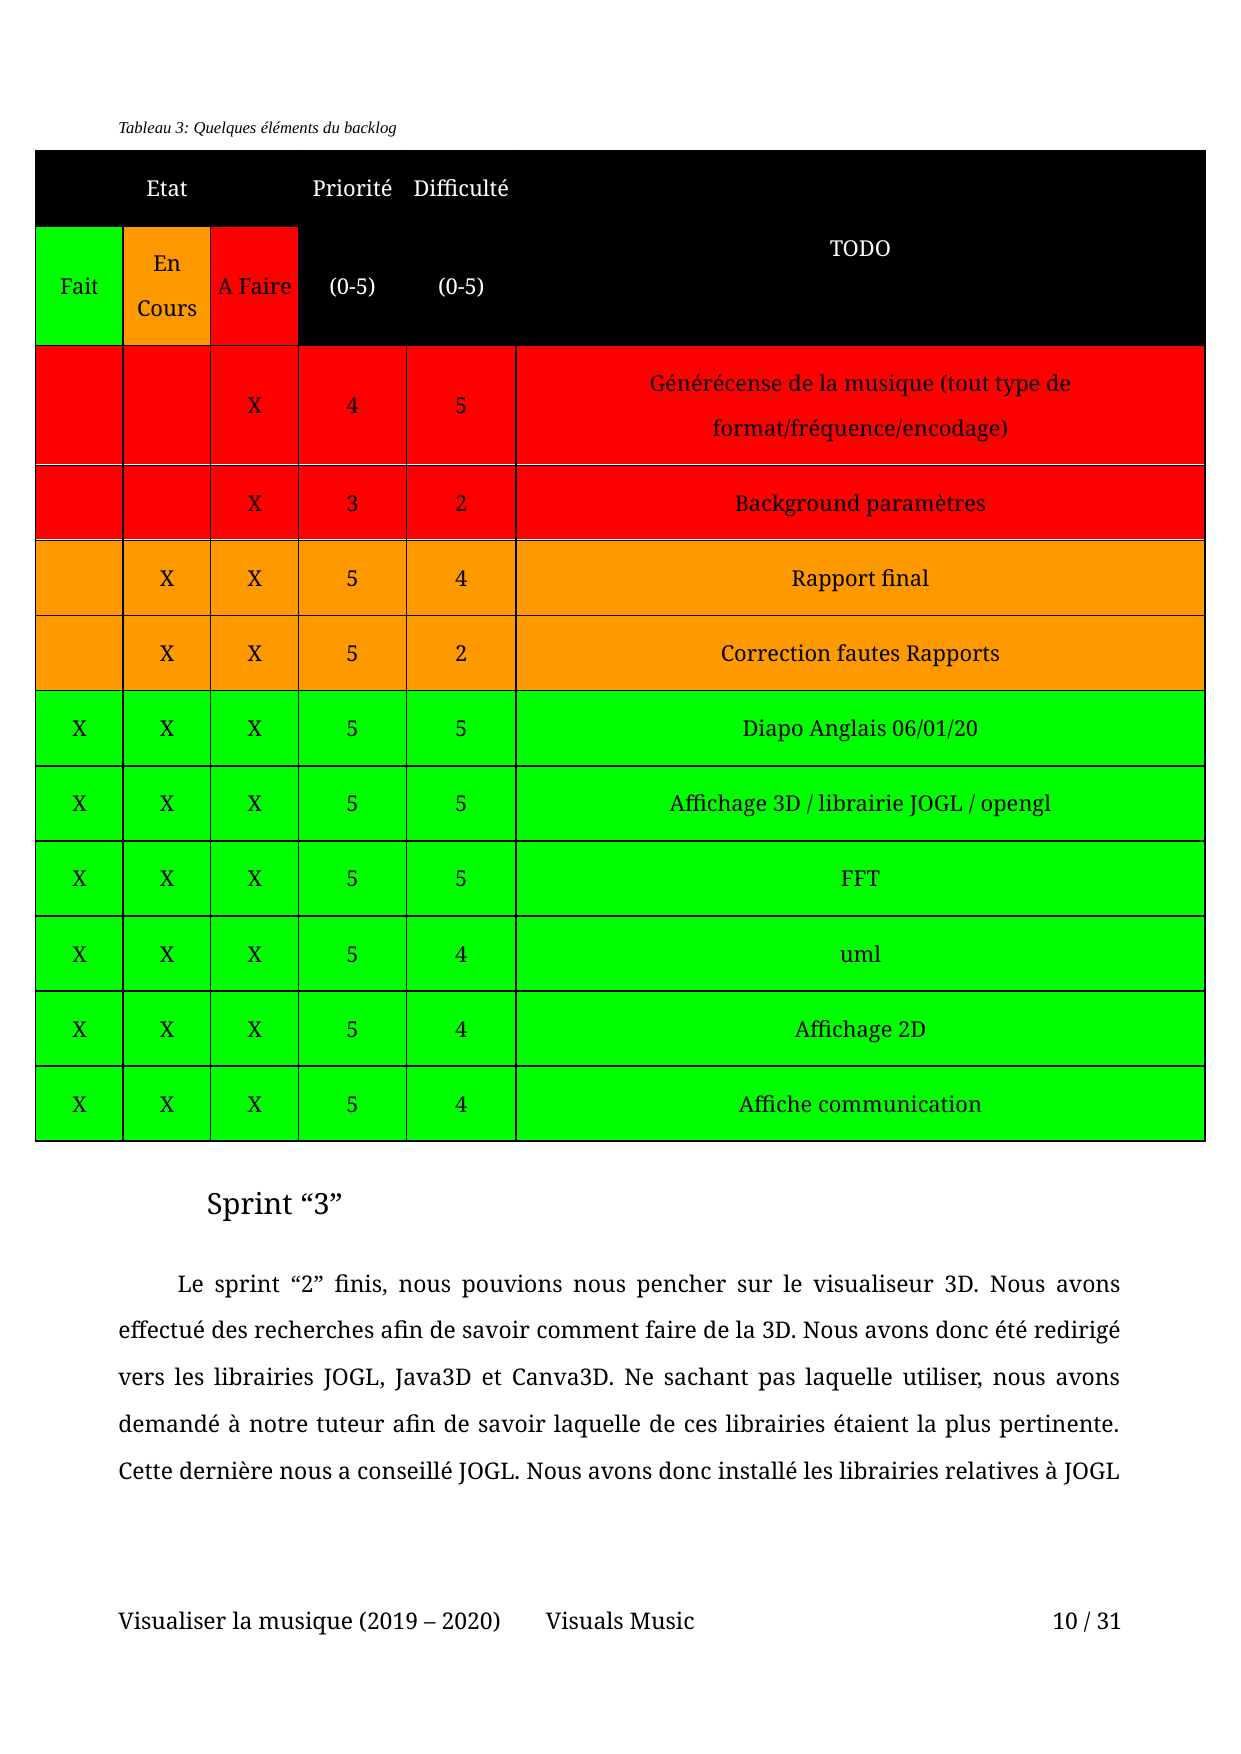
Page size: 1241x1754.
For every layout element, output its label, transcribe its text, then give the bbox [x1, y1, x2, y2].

table_cell X [36, 691, 122, 765]
text Le sprint “2” finis, nous pouvions nous pencher sur le visualiseur 3D. Nous avons effectué des recherches afin de savoir comment faire de la 3D. Nous avons donc été redirigé vers les librairies JOGL, Java3D et Canva3D. Ne sachant pas laquelle utiliser, nous avons demandé à notre tuteur afin de savoir laquelle de ces librairies étaient la plus pertinente. Cette dernière nous a conseillé JOGL. Nous avons donc installé les librairies relatives à JOGL [118, 1267, 1122, 1486]
table_cell X [124, 992, 210, 1065]
table_cell 2 [407, 466, 515, 539]
table_cell 2 [407, 616, 515, 690]
table_header TODO [517, 151, 1204, 345]
table_cell [36, 541, 122, 615]
table_cell X [211, 917, 298, 990]
table_cell 3 [299, 466, 406, 539]
table_cell (0-5) [299, 227, 406, 345]
table_cell X [124, 767, 210, 840]
table_cell X [124, 616, 210, 690]
table_cell En Cours [124, 227, 210, 345]
table_cell [124, 346, 210, 464]
table_cell 5 [299, 767, 406, 840]
table_cell uml [517, 917, 1204, 990]
table_cell X [124, 1067, 210, 1140]
table_cell [124, 466, 210, 539]
table_header Etat [36, 151, 298, 225]
table_cell 5 [407, 346, 515, 464]
table_cell Fait [36, 227, 122, 345]
table_cell 5 [299, 917, 406, 990]
table_cell X [124, 842, 210, 915]
table_cell Affichage 2D [517, 992, 1204, 1065]
table_header Priorité [299, 151, 406, 225]
table_cell X [211, 1067, 298, 1140]
table_cell A Faire [211, 227, 298, 345]
table_cell 5 [407, 767, 515, 840]
table_cell X [36, 842, 122, 915]
table_cell 5 [299, 541, 406, 615]
table_cell [36, 616, 122, 690]
table_cell (0-5) [407, 227, 515, 345]
table_cell Diapo Anglais 06/01/20 [517, 691, 1204, 765]
table_cell X [211, 691, 298, 765]
table_cell 5 [299, 1067, 406, 1140]
table_cell X [124, 541, 210, 615]
table_cell 5 [299, 992, 406, 1065]
table_cell Affichage 3D / librairie JOGL / opengl [517, 767, 1204, 840]
table_cell 5 [299, 691, 406, 765]
table_cell 5 [407, 691, 515, 765]
table_cell 5 [407, 842, 515, 915]
table_cell 5 [299, 842, 406, 915]
table_cell X [211, 992, 298, 1065]
table_cell X [211, 616, 298, 690]
table_cell Background paramètres [517, 466, 1204, 539]
table_cell 4 [299, 346, 406, 464]
table_cell 4 [407, 1067, 515, 1140]
table_cell X [36, 767, 122, 840]
table_cell X [36, 917, 122, 990]
table_cell X [124, 917, 210, 990]
table_cell [36, 466, 122, 539]
text Tableau 3: Quelques éléments du backlog [118, 118, 1122, 137]
table_cell X [211, 541, 298, 615]
table_cell Affiche communication [517, 1067, 1204, 1140]
table_cell 4 [407, 992, 515, 1065]
table_cell X [124, 691, 210, 765]
table_cell X [211, 466, 298, 539]
table_cell 4 [407, 917, 515, 990]
table_cell [36, 346, 122, 464]
table_cell X [36, 992, 122, 1065]
table_cell Générécense de la musique (tout type de format/fréquence/encodage) [517, 346, 1204, 464]
table_header Difficulté [407, 151, 515, 225]
table_cell X [211, 767, 298, 840]
table_cell 5 [299, 616, 406, 690]
table_cell X [211, 346, 298, 464]
table_cell 4 [407, 541, 515, 615]
table_cell X [211, 842, 298, 915]
table_cell Rapport final [517, 541, 1204, 615]
table_cell X [36, 1067, 122, 1140]
subtitle Sprint “3” [207, 1183, 1122, 1223]
table_cell Correction fautes Rapports [517, 616, 1204, 690]
table_cell FFT [517, 842, 1204, 915]
